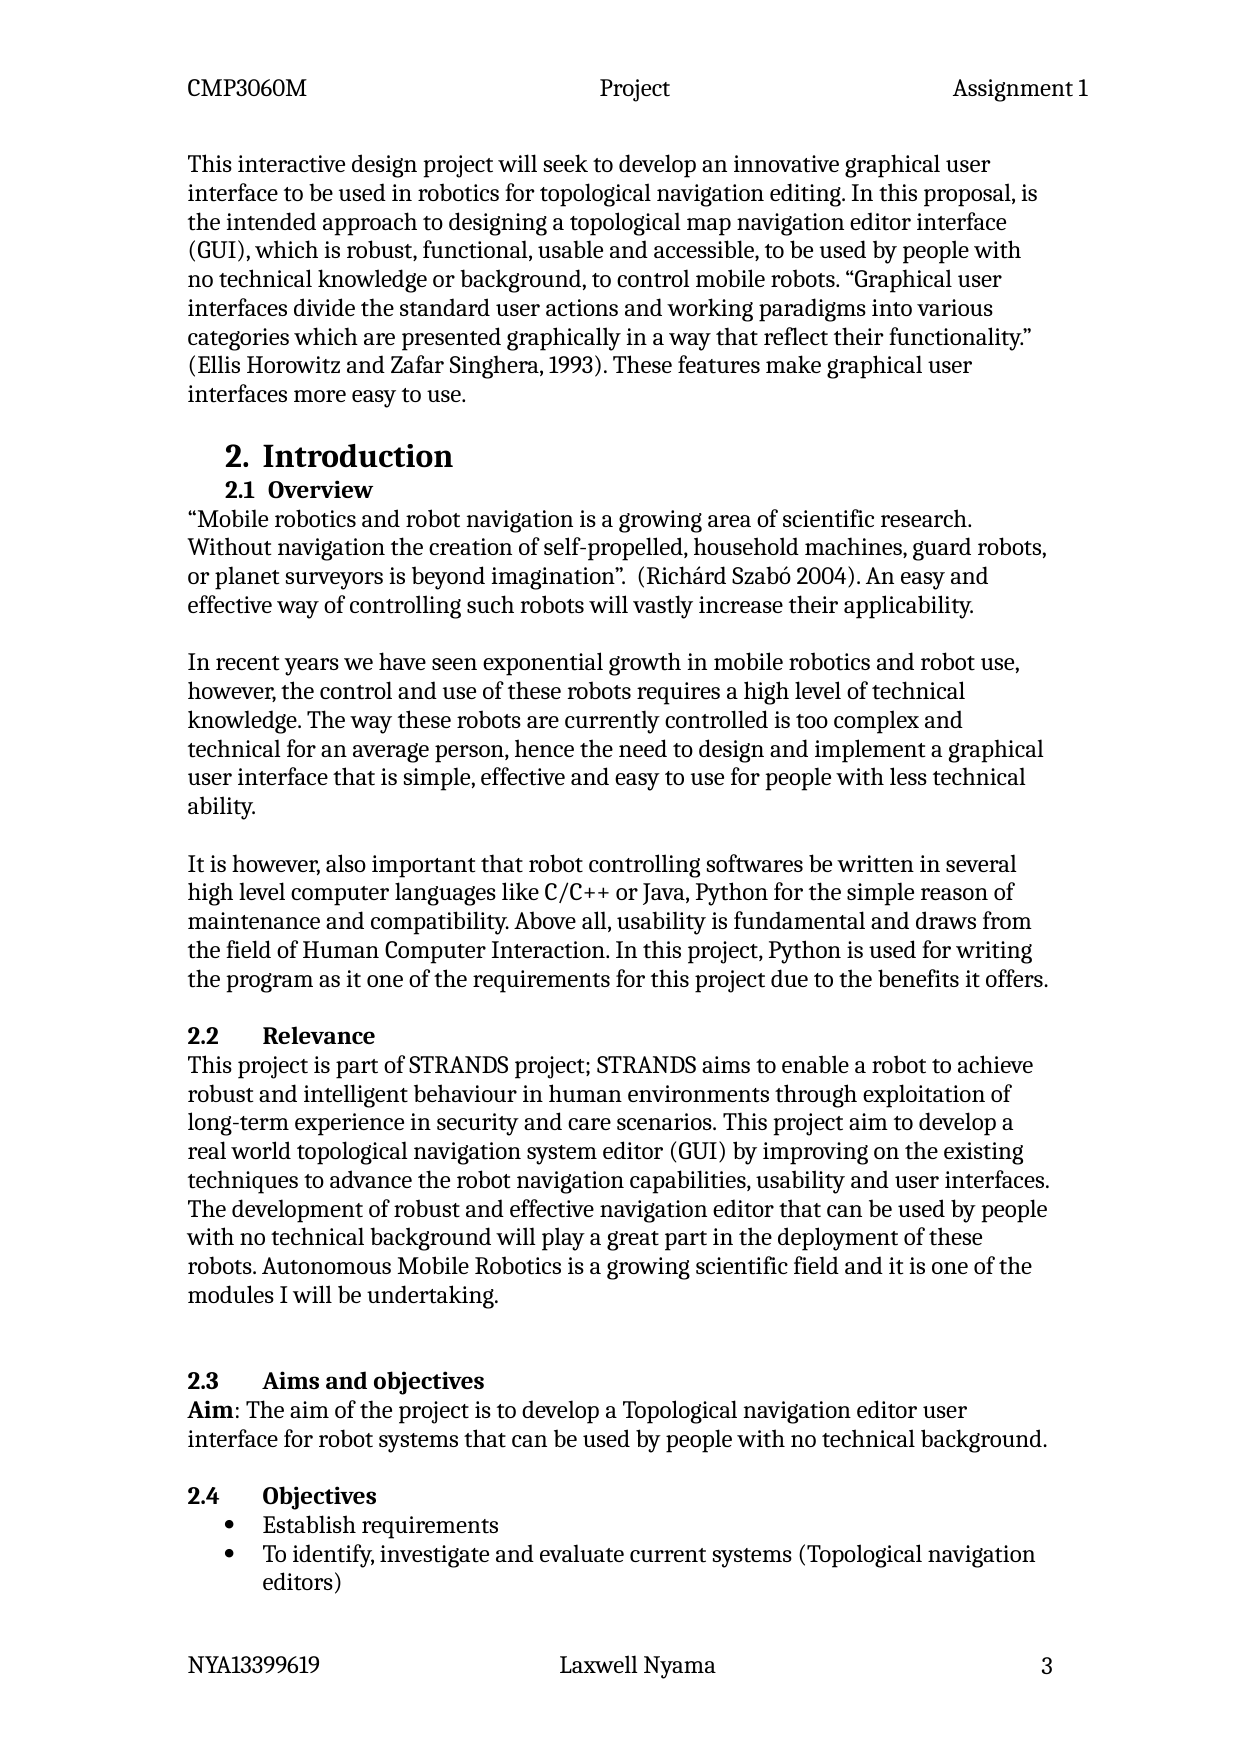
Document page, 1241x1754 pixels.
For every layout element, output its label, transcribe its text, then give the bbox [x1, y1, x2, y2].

text “Mobile robotics and robot navigation is a growing area of scientific research. Without navigation the creation of self-propelled, household machines, guard robots, or planet surveyors is beyond imagination”. (Richárd Szabó 2004). An easy and effective way of controlling such robots will vastly increase their applicability. [187, 504, 1053, 619]
text 2.3 Aims and objectives [187, 1367, 1053, 1396]
text This project is part of STRANDS project; STRANDS aims to enable a robot to achieve robust and intelligent behaviour in human environments through exploitation of long-term experience in security and care scenarios. This project aim to develop a real world topological navigation system editor (GUI) by improving on the existing techniques to advance the robot navigation capabilities, usability and user interfaces. The development of robust and effective navigation editor that can be used by people with no technical background will play a great part in the deployment of these robots. Autonomous Mobile Robotics is a growing scientific field and it is one of the modules I will be undertaking. [187, 1051, 1053, 1309]
text 2.4 Objectives [187, 1482, 1053, 1511]
text 2.2 Relevance [187, 1022, 1053, 1051]
list Overview [225, 476, 1053, 504]
text Aim: The aim of the project is to develop a Topological navigation editor user interface for robot systems that can be used by people with no technical background. [187, 1396, 1053, 1453]
text This interactive design project will seek to develop an innovative graphical user interface to be used in robotics for topological navigation editing. In this proposal, is the intended approach to designing a topological map navigation editor interface (GUI), which is robust, functional, usable and accessible, to be used by people with no technical knowledge or background, to control mobile robots. “Graphical user interfaces divide the standard user actions and working paradigms into various categories which are presented graphically in a way that reflect their functionality.” (Ellis Horowitz and Zafar Singhera, 1993). These features make graphical user interfaces more easy to use. [187, 150, 1053, 409]
text It is however, also important that robot controlling softwares be written in several high level computer languages like C/C++ or Java, Python for the simple reason of maintenance and compatibility. Above all, usability is fundamental and draws from the field of Human Computer Interaction. In this project, Python is used for writing the program as it one of the requirements for this project due to the benefits it offers. [187, 849, 1053, 993]
list Introduction [225, 437, 1053, 476]
list To identify, investigate and evaluate current systems (Topological navigation editors) [225, 1539, 1053, 1597]
list Establish requirements [225, 1511, 1053, 1539]
text In recent years we have seen exponential growth in mobile robotics and robot use, however, the control and use of these robots requires a high level of technical knowledge. The way these robots are currently controlled is too complex and technical for an average person, hence the need to design and implement a graphical user interface that is simple, effective and easy to use for people with less technical ability. [187, 648, 1053, 821]
